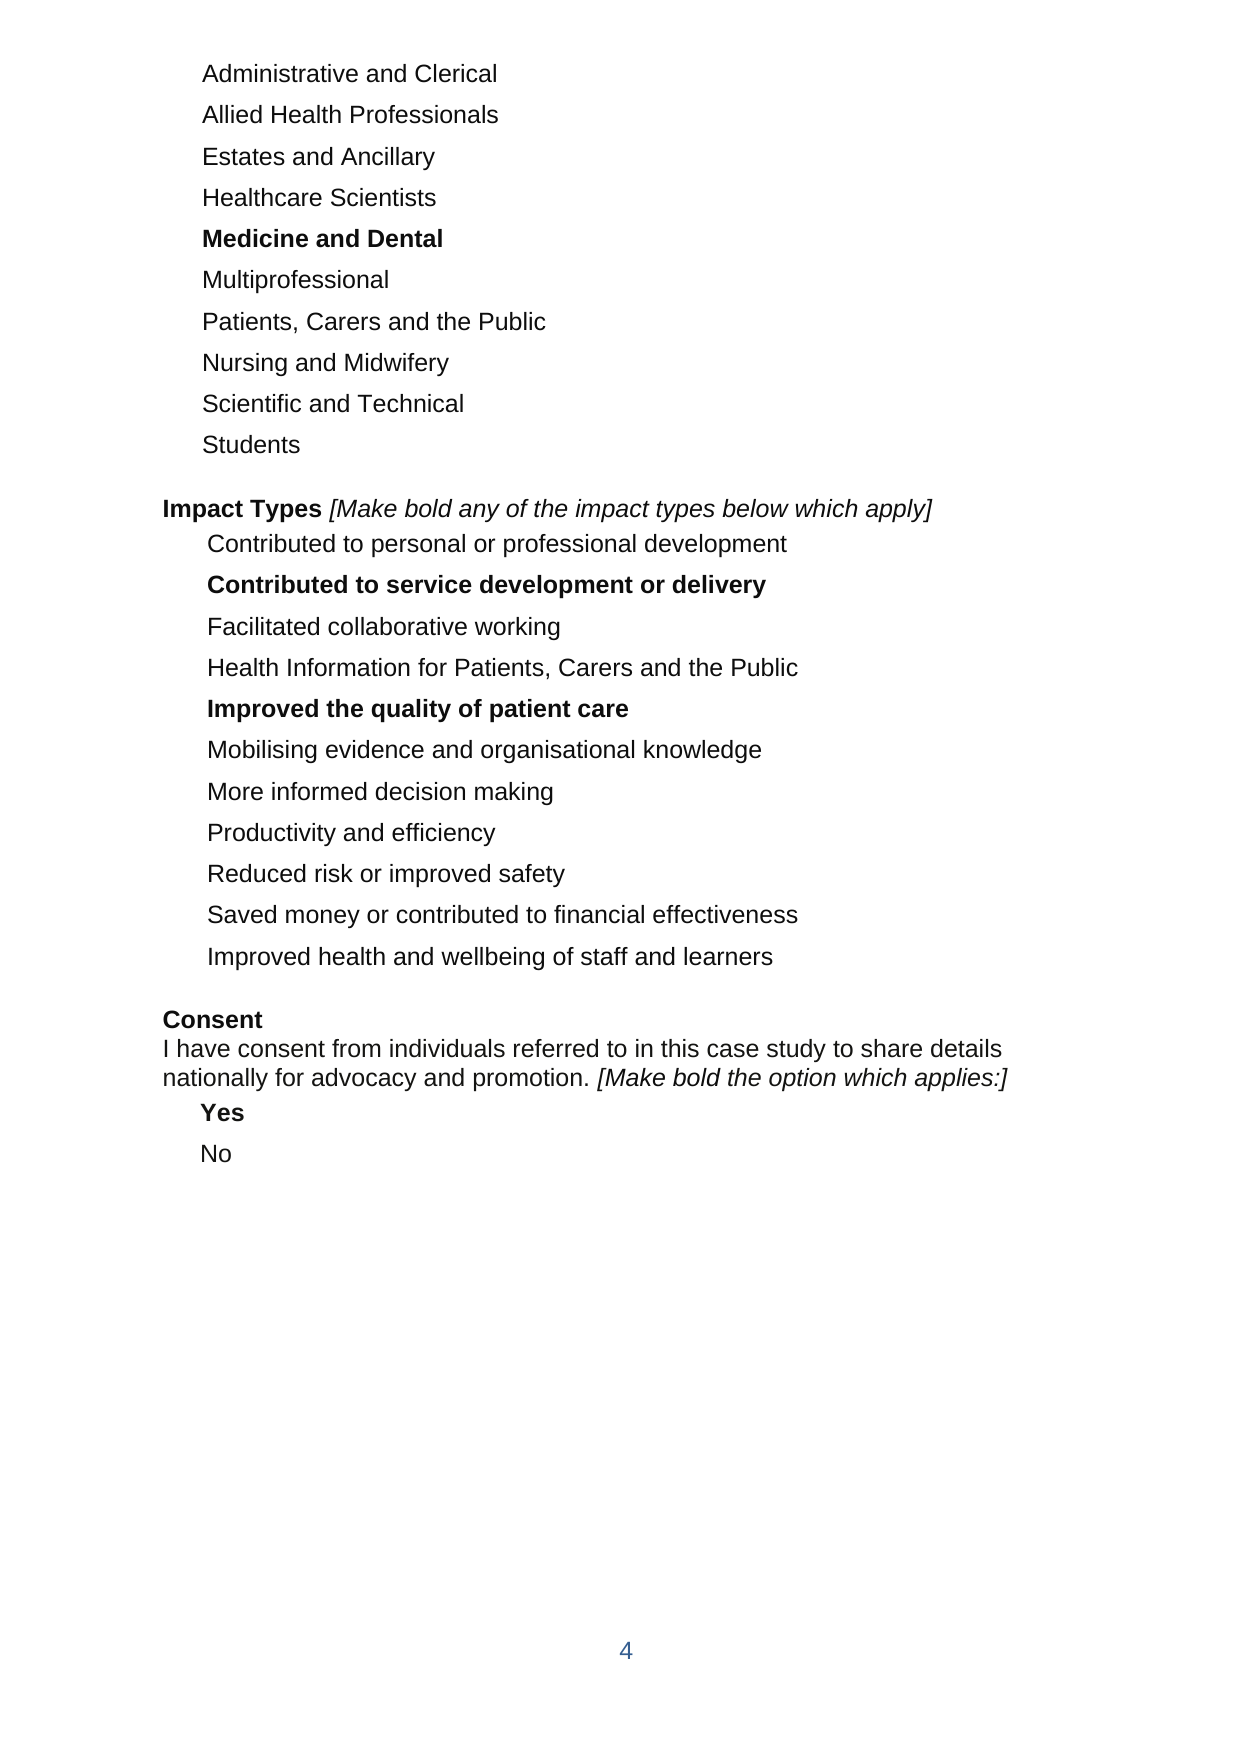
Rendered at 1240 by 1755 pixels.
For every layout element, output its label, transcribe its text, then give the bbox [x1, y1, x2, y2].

text More informed decision making [207, 777, 1078, 805]
text Estates and Ancillary [202, 142, 1078, 170]
text Mobilising evidence and organisational knowledge [207, 735, 1078, 764]
text Reduced risk or improved safety [207, 859, 1078, 888]
text Productivity and efficiency [207, 818, 1078, 847]
text Facilitated collaborative working [207, 612, 1078, 640]
text Consent [162, 1005, 1078, 1034]
text Multiprofessional [202, 265, 1078, 294]
text No [200, 1139, 1078, 1168]
text Improved health and wellbeing of staff and learners [207, 942, 1078, 970]
text Patients, Carers and the Public [202, 307, 1078, 335]
text Contributed to personal or professional development [207, 529, 1078, 558]
text Health Information for Patients, Carers and the Public [207, 653, 1078, 682]
text Allied Health Professionals [202, 100, 1078, 129]
text Nursing and Midwifery [202, 348, 1078, 377]
text Impact Types [Make bold any of the impact types below which apply] [162, 494, 1078, 523]
text Scientific and Technical [202, 389, 1078, 418]
text Medicine and Dental [202, 224, 1078, 253]
text Saved money or contributed to financial effectiveness [207, 900, 1078, 929]
text Students [202, 430, 1078, 459]
text Contributed to service development or delivery [207, 570, 1078, 599]
text Administrative and Clerical [202, 59, 1078, 88]
text Yes [200, 1098, 1078, 1127]
text Improved the quality of patient care [207, 694, 1078, 723]
text I have consent from individuals referred to in this case study to share details nationally for advocacy and promotion. [Make bold the option which applies:] [162, 1034, 1078, 1092]
text Healthcare Scientists [202, 183, 1078, 212]
